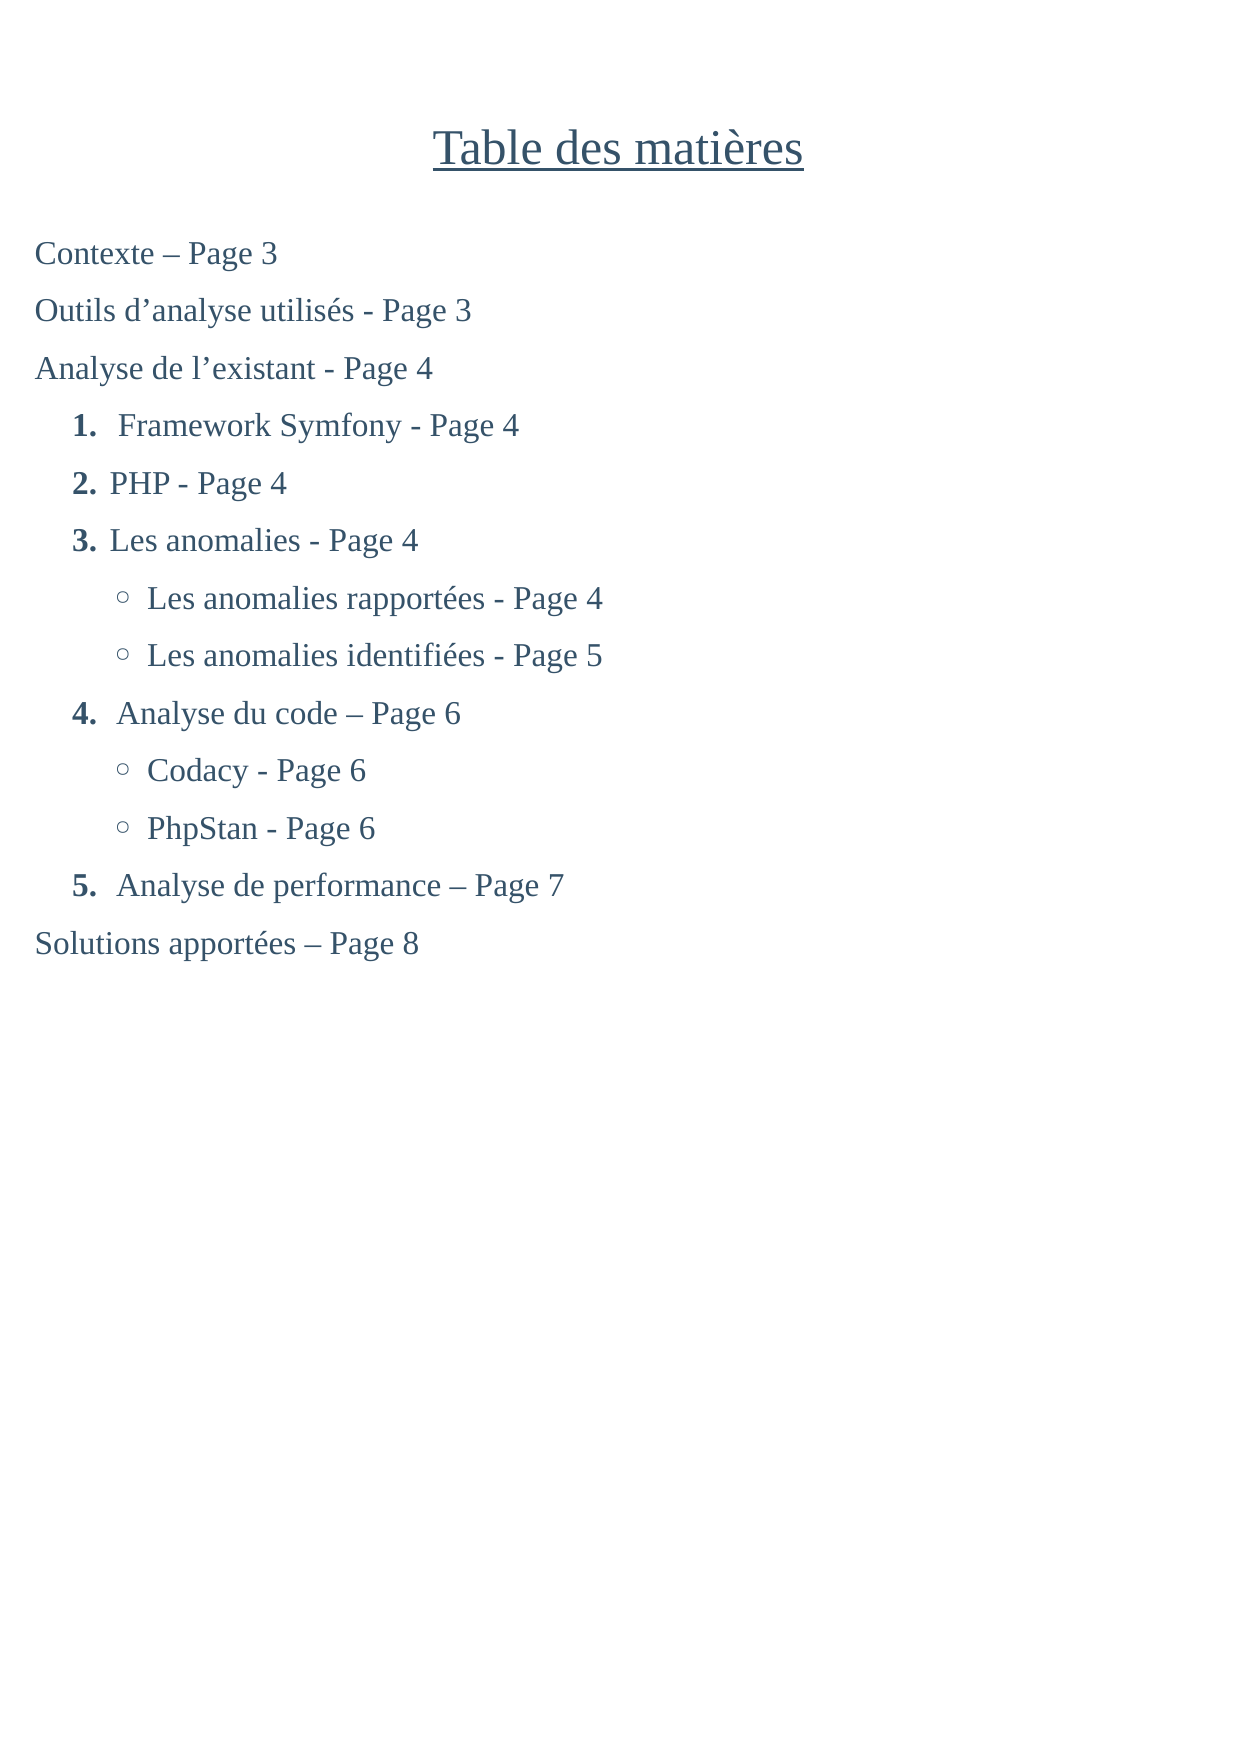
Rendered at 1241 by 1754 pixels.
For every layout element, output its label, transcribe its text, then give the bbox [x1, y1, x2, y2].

list Analyse du code – Page 6 [72, 693, 1202, 731]
text Table des matières [34, 118, 1202, 176]
list Les anomalies rapportées - Page 4 [109, 578, 1202, 616]
list Framework Symfony - Page 4 [72, 406, 1202, 444]
list PhpStan - Page 6 [109, 808, 1202, 846]
text Contexte – Page 3 [34, 233, 1202, 271]
list PHP - Page 4 [72, 463, 1202, 501]
list Les anomalies - Page 4 [72, 521, 1202, 559]
list Les anomalies identifiées - Page 5 [109, 636, 1202, 674]
text Outils d’analyse utilisés - Page 3 [34, 291, 1202, 329]
list Analyse de performance – Page 7 [72, 866, 1202, 904]
list Codacy - Page 6 [109, 751, 1202, 789]
text Analyse de l’existant - Page 4 [34, 348, 1202, 386]
text Solutions apportées – Page 8 [34, 923, 1202, 961]
